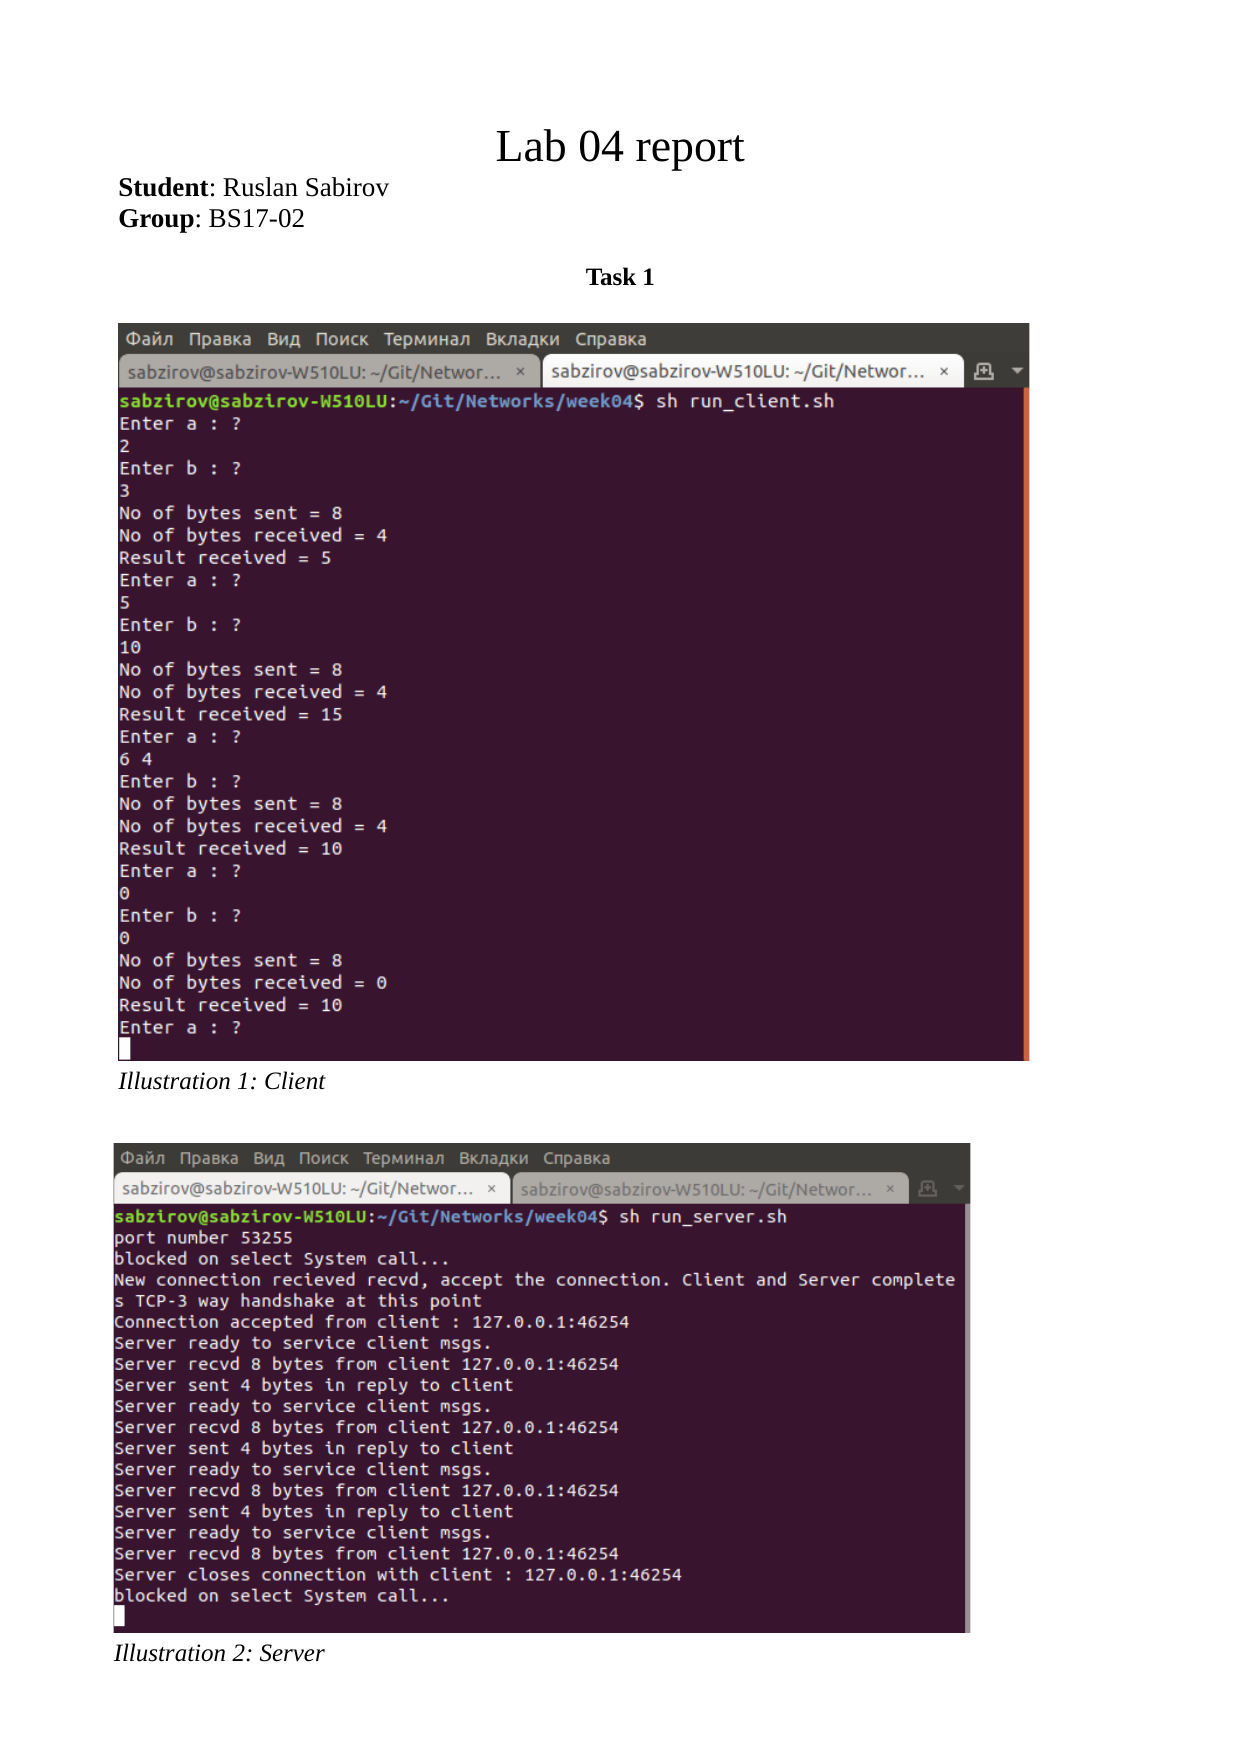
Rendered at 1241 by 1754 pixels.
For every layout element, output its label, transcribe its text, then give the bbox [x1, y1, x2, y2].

text Illustration 2: Server [113, 1633, 971, 1667]
text Student: Ruslan Sabirov [118, 171, 1122, 202]
picture [118, 323, 1030, 1061]
text Illustration 1: Client [118, 323, 1088, 1095]
picture [113, 1143, 971, 1633]
text Lab 04 report [118, 118, 1122, 171]
text Group: BS17-02 [118, 202, 1122, 233]
text Task 1 [118, 262, 1122, 291]
